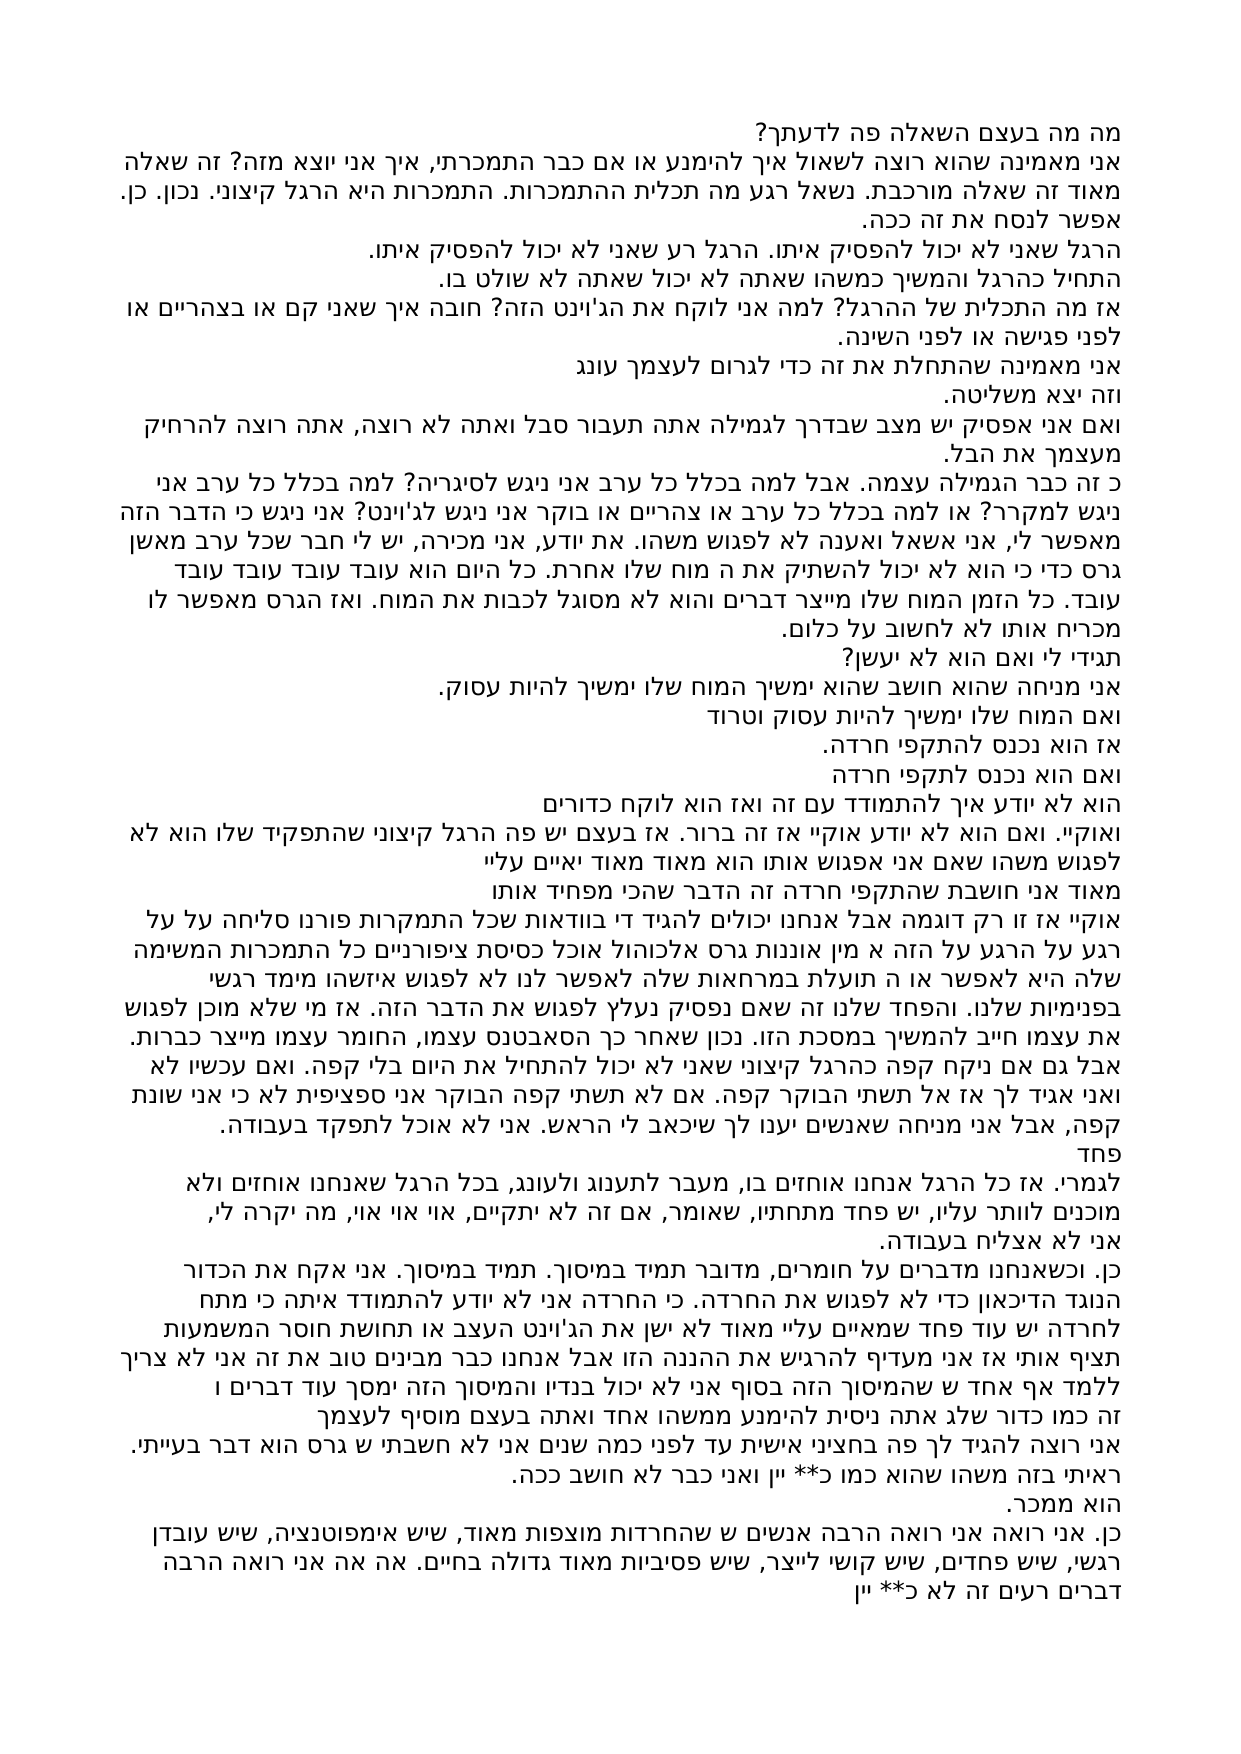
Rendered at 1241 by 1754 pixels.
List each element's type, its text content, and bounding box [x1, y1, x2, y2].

text כ זה כבר הגמילה עצמה. אבל למה בכלל כל ערב אני ניגש לסיגריה? למה בכלל כל ערב אני ניגש למקרר? או למה בכלל כל ערב או צהריים או בוקר אני ניגש לג'וינט? אני ניגש כי הדבר הזה מאפשר לי, אני אשאל ואענה לא לפגוש משהו. את יודע, אני מכירה, יש לי חבר שכל ערב מאשן גרס כדי כי הוא לא יכול להשתיק את ה מוח שלו אחרת. כל היום הוא עובד עובד עובד עובד עובד. כל הזמן המוח שלו מייצר דברים והוא לא מסוגל לכבות את המוח. ואז הגרס מאפשר לו מכריח אותו לא לחשוב על כלום. [118, 468, 1122, 643]
text ואם אני אפסיק יש מצב שבדרך לגמילה אתה תעבור סבל ואתה לא רוצה, אתה רוצה להרחיק מעצמך את הבל. [118, 410, 1122, 468]
text ואם המוח שלו ימשיך להיות עסוק וטרוד [118, 701, 1122, 731]
text כן. אני רואה אני רואה הרבה אנשים ש שהחרדות מוצפות מאוד, שיש אימפוטנציה, שיש עובדן רגשי, שיש פחדים, שיש קושי לייצר, שיש פסיביות מאוד גדולה בחיים. אה אה אני רואה הרבה דברים רעים זה לא כ** יין [118, 1518, 1122, 1606]
text אפשר לנסח את זה ככה. [118, 206, 1122, 235]
text אז הוא נכנס להתקפי חרדה. [118, 731, 1122, 760]
text אני מאמינה שהוא רוצה לשאול איך להימנע או אם כבר התמכרתי, איך אני יוצא מזה? זה שאלה מאוד זה שאלה מורכבת. נשאל רגע מה תכלית ההתמכרות. התמכרות היא הרגל קיצוני. נכון. כן. [118, 147, 1122, 206]
text אני רוצה להגיד לך פה בחציני אישית עד לפני כמה שנים אני לא חשבתי ש גרס הוא דבר בעייתי. ראיתי בזה משהו שהוא כמו כ** יין ואני כבר לא חושב ככה. [118, 1431, 1122, 1489]
text מה מה בעצם השאלה פה לדעתך? [118, 118, 1122, 147]
text אני מאמינה שהתחלת את זה כדי לגרום לעצמך עונג [118, 351, 1122, 381]
text זה כמו כדור שלג אתה ניסית להימנע ממשהו אחד ואתה בעצם מוסיף לעצמך [118, 1401, 1122, 1431]
text וזה יצא משליטה. [118, 381, 1122, 410]
text תגידי לי ואם הוא לא יעשן? [118, 643, 1122, 672]
text ואם הוא נכנס לתקפי חרדה [118, 760, 1122, 789]
text אז מה התכלית של ההרגל? למה אני לוקח את הג'וינט הזה? חובה איך שאני קם או בצהריים או לפני פגישה או לפני השינה. [118, 293, 1122, 351]
text ואוקיי. ואם הוא לא יודע אוקיי אז זה ברור. אז בעצם יש פה הרגל קיצוני שהתפקיד שלו הוא לא לפגוש משהו שאם אני אפגוש אותו הוא מאוד מאוד יאיים עליי [118, 818, 1122, 876]
text אוקיי אז זו רק דוגמה אבל אנחנו יכולים להגיד די בוודאות שכל התמקרות פורנו סליחה על על רגע על הרגע על הזה א מין אוננות גרס אלכוהול אוכל כסיסת ציפורניים כל התמכרות המשימה שלה היא לאפשר או ה תועלת במרחאות שלה לאפשר לנו לא לפגוש איזשהו מימד רגשי בפנימיות שלנו. והפחד שלנו זה שאם נפסיק נעלץ לפגוש את הדבר הזה. אז מי שלא מוכן לפגוש את עצמו חייב להמשיך במסכת הזו. נכון שאחר כך הסאבטנס עצמו, החומר עצמו מייצר כברות. אבל גם אם ניקח קפה כהרגל קיצוני שאני לא יכול להתחיל את היום בלי קפה. ואם עכשיו לא ואני אגיד לך אז אל תשתי הבוקר קפה. אם לא תשתי קפה הבוקר אני ספציפית לא כי אני שונת קפה, אבל אני מניחה שאנשים יענו לך שיכאב לי הראש. אני לא אוכל לתפקד בעבודה. [118, 906, 1122, 1139]
text הוא ממכר. [118, 1489, 1122, 1518]
text הרגל שאני לא יכול להפסיק איתו. הרגל רע שאני לא יכול להפסיק איתו. [118, 235, 1122, 264]
text פחד [118, 1139, 1122, 1168]
text אני לא אצליח בעבודה. [118, 1226, 1122, 1256]
text לגמרי. אז כל הרגל אנחנו אוחזים בו, מעבר לתענוג ולעונג, בכל הרגל שאנחנו אוחזים ולא מוכנים לוותר עליו, יש פחד מתחתיו, שאומר, אם זה לא יתקיים, אוי אוי אוי, מה יקרה לי, [118, 1168, 1122, 1226]
text התחיל כהרגל והמשיך כמשהו שאתה לא יכול שאתה לא שולט בו. [118, 264, 1122, 293]
text כן. וכשאנחנו מדברים על חומרים, מדובר תמיד במיסוך. תמיד במיסוך. אני אקח את הכדור הנוגד הדיכאון כדי לא לפגוש את החרדה. כי החרדה אני לא יודע להתמודד איתה כי מתח לחרדה יש עוד פחד שמאיים עליי מאוד לא ישן את הג'וינט העצב או תחושת חוסר המשמעות תציף אותי אז אני מעדיף להרגיש את ההננה הזו אבל אנחנו כבר מבינים טוב את זה אני לא צריך ללמד אף אחד ש שהמיסוך הזה בסוף אני לא יכול בנדיו והמיסוך הזה ימסך עוד דברים ו [118, 1256, 1122, 1401]
text אני מניחה שהוא חושב שהוא ימשיך המוח שלו ימשיך להיות עסוק. [118, 672, 1122, 701]
text מאוד אני חושבת שהתקפי חרדה זה הדבר שהכי מפחיד אותו [118, 876, 1122, 906]
text הוא לא יודע איך להתמודד עם זה ואז הוא לוקח כדורים [118, 789, 1122, 818]
